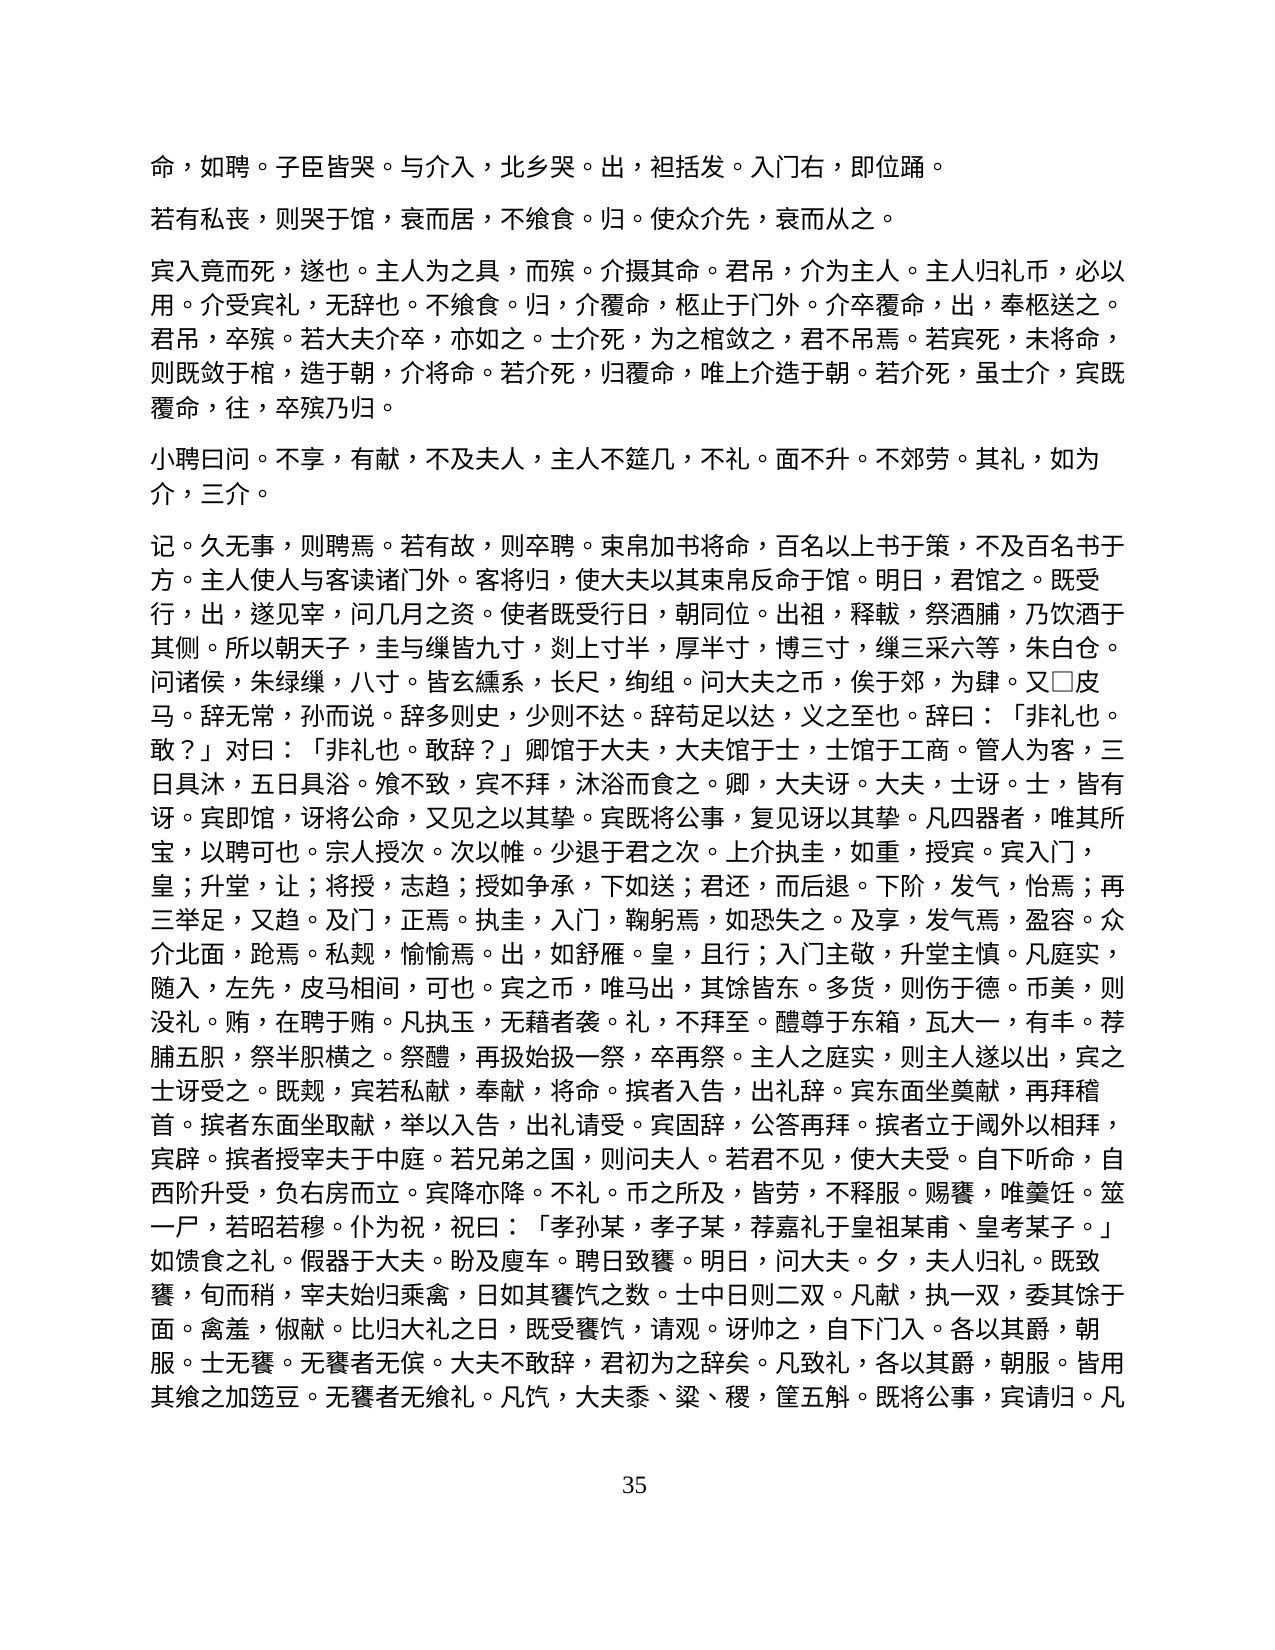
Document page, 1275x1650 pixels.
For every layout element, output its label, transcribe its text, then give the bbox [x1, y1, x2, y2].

text 记。久无事，则聘焉。若有故，则卒聘。束帛加书将命，百名以上书于策，不及百名书于方。主人使人与客读诸门外。客将归，使大夫以其束帛反命于馆。明日，君馆之。既受行，出，遂见宰，问几月之资。使者既受行日，朝同位。出祖，释軷，祭酒脯，乃饮酒于其侧。所以朝天子，圭与缫皆九寸，剡上寸半，厚半寸，博三寸，缫三采六等，朱白仓。问诸侯，朱绿缫，八寸。皆玄纁系，长尺，绚组。问大夫之币，俟于郊，为肆。又□皮马。辞无常，孙而说。辞多则史，少则不达。辞苟足以达，义之至也。辞曰：「非礼也。敢？」对曰：「非礼也。敢辞？」卿馆于大夫，大夫馆于士，士馆于工商。管人为客，三日具沐，五日具浴。飧不致，宾不拜，沐浴而食之。卿，大夫讶。大夫，士讶。士，皆有讶。宾即馆，讶将公命，又见之以其挚。宾既将公事，复见讶以其挚。凡四器者，唯其所宝，以聘可也。宗人授次。次以帷。少退于君之次。上介执圭，如重，授宾。宾入门，皇；升堂，让；将授，志趋；授如争承，下如送；君还，而后退。下阶，发气，怡焉；再三举足，又趋。及门，正焉。执圭，入门，鞠躬焉，如恐失之。及享，发气焉，盈容。众介北面，跄焉。私觌，愉愉焉。出，如舒雁。皇，且行；入门主敬，升堂主慎。凡庭实，随入，左先，皮马相间，可也。宾之币，唯马出，其馀皆东。多货，则伤于德。币美，则没礼。贿，在聘于贿。凡执玉，无藉者袭。礼，不拜至。醴尊于东箱，瓦大一，有丰。荐脯五胑，祭半胑横之。祭醴，再扱始扱一祭，卒再祭。主人之庭实，则主人遂以出，宾之士讶受之。既觌，宾若私献，奉献，将命。摈者入告，出礼辞。宾东面坐奠献，再拜稽首。摈者东面坐取献，举以入告，出礼请受。宾固辞，公答再拜。摈者立于阈外以相拜，宾辟。摈者授宰夫于中庭。若兄弟之国，则问夫人。若君不见，使大夫受。自下听命，自西阶升受，负右房而立。宾降亦降。不礼。币之所及，皆劳，不释服。赐饔，唯羹饪。筮一尸，若昭若穆。仆为祝，祝曰：「孝孙某，孝子某，荐嘉礼于皇祖某甫、皇考某子。」如馈食之礼。假器于大夫。盼及廋车。聘日致饔。明日，问大夫。夕，夫人归礼。既致饔，旬而稍，宰夫始归乘禽，日如其饔饩之数。士中日则二双。凡献，执一双，委其馀于面。禽羞，俶献。比归大礼之日，既受饔饩，请观。讶帅之，自下门入。各以其爵，朝服。士无饔。无饔者无傧。大夫不敢辞，君初为之辞矣。凡致礼，各以其爵，朝服。皆用其飨之加笾豆。无饔者无飨礼。凡饩，大夫黍、粱、稷，筐五斛。既将公事，宾请归。凡 [150, 528, 1125, 1414]
text 宾入竟而死，遂也。主人为之具，而殡。介摄其命。君吊，介为主人。主人归礼币，必以用。介受宾礼，无辞也。不飨食。归，介覆命，柩止于门外。介卒覆命，出，奉柩送之。君吊，卒殡。若大夫介卒，亦如之。士介死，为之棺敛之，君不吊焉。若宾死，未将命，则既敛于棺，造于朝，介将命。若介死，归覆命，唯上介造于朝。若介死，虽士介，宾既覆命，往，卒殡乃归。 [150, 254, 1125, 424]
text 命，如聘。子臣皆哭。与介入，北乡哭。出，袒括发。入门右，即位踊。 [150, 150, 1125, 184]
text 若有私丧，则哭于馆，衰而居，不飨食。归。使众介先，衰而从之。 [150, 202, 1125, 236]
text 小聘曰问。不享，有献，不及夫人，主人不筵几，不礼。面不升。不郊劳。其礼，如为介，三介。 [150, 442, 1125, 510]
